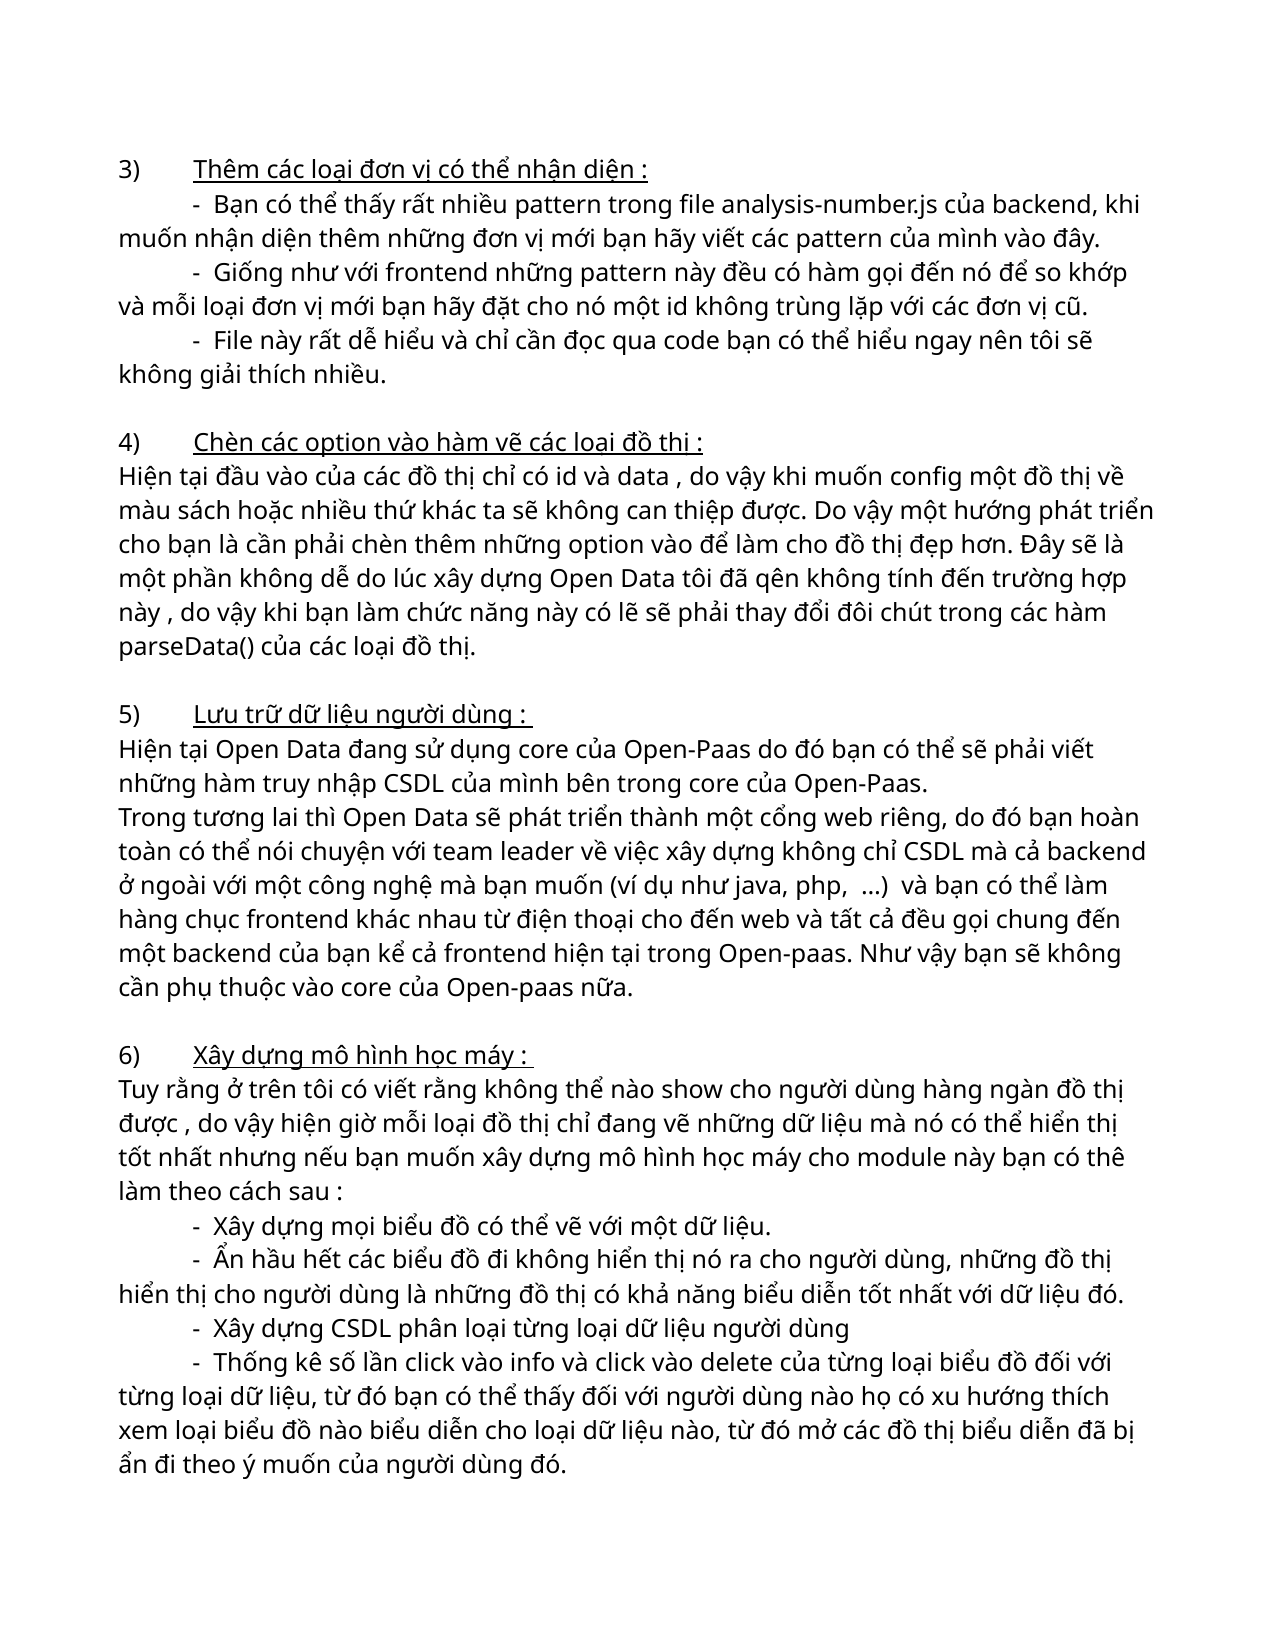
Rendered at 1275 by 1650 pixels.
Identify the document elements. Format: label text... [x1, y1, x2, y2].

list Thêm các loại đơn vị có thể nhận diện : [118, 152, 1157, 186]
text - Ẩn hầu hết các biểu đồ đi không hiển thị nó ra cho người dùng, những đồ thị hiển thị cho người dùng là những đồ thị có khả năng biểu diễn tốt nhất với dữ liệu đó. [118, 1242, 1157, 1310]
text - Thống kê số lần click vào info và click vào delete của từng loại biểu đồ đối với từng loại dữ liệu, từ đó bạn có thể thấy đối với người dùng nào họ có xu hướng thích xem loại biểu đồ nào biểu diễn cho loại dữ liệu nào, từ đó mở các đồ thị biểu diễn đã bị ẩn đi theo ý muốn của người dùng đó. [118, 1344, 1157, 1481]
text - Xây dựng mọi biểu đồ có thể vẽ với một dữ liệu. [118, 1208, 1157, 1242]
list Lưu trữ dữ liệu người dùng : [118, 697, 1157, 731]
text Trong tương lai thì Open Data sẽ phát triển thành một cổng web riêng, do đó bạn hoàn toàn có thể nói chuyện với team leader về việc xây dựng không chỉ CSDL mà cả backend ở ngoài với một công nghệ mà bạn muốn (ví dụ như java, php, …) và bạn có thể làm hàng chục frontend khác nhau từ điện thoại cho đến web và tất cả đều gọi chung đến một backend của bạn kể cả frontend hiện tại trong Open-paas. Như vậy bạn sẽ không cần phụ thuộc vào core của Open-paas nữa. [118, 799, 1157, 1004]
list Chèn các option vào hàm vẽ các loại đồ thị : [118, 425, 1157, 459]
text Hiện tại đầu vào của các đồ thị chỉ có id và data , do vậy khi muốn config một đồ thị về màu sách hoặc nhiều thứ khác ta sẽ không can thiệp được. Do vậy một hướng phát triển cho bạn là cần phải chèn thêm những option vào để làm cho đồ thị đẹp hơn. Đây sẽ là một phần không dễ do lúc xây dựng Open Data tôi đã qên không tính đến trường hợp này , do vậy khi bạn làm chức năng này có lẽ sẽ phải thay đổi đôi chút trong các hàm parseData() của các loại đồ thị. [118, 459, 1157, 663]
text - Giống như với frontend những pattern này đều có hàm gọi đến nó để so khớp và mỗi loại đơn vị mới bạn hãy đặt cho nó một id không trùng lặp với các đơn vị cũ. [118, 254, 1157, 322]
text - Bạn có thể thấy rất nhiều pattern trong file analysis-number.js của backend, khi muốn nhận diện thêm những đơn vị mới bạn hãy viết các pattern của mình vào đây. [118, 186, 1157, 254]
list Xây dựng mô hình học máy : [118, 1038, 1157, 1072]
text - Xây dựng CSDL phân loại từng loại dữ liệu người dùng [118, 1310, 1157, 1344]
text Tuy rằng ở trên tôi có viết rằng không thể nào show cho người dùng hàng ngàn đồ thị được , do vậy hiện giờ mỗi loại đồ thị chỉ đang vẽ những dữ liệu mà nó có thể hiển thị tốt nhất nhưng nếu bạn muốn xây dựng mô hình học máy cho module này bạn có thê làm theo cách sau : [118, 1072, 1157, 1208]
text Hiện tại Open Data đang sử dụng core của Open-Paas do đó bạn có thể sẽ phải viết những hàm truy nhập CSDL của mình bên trong core của Open-Paas. [118, 731, 1157, 799]
text - File này rất dễ hiểu và chỉ cần đọc qua code bạn có thể hiểu ngay nên tôi sẽ không giải thích nhiều. [118, 322, 1157, 391]
